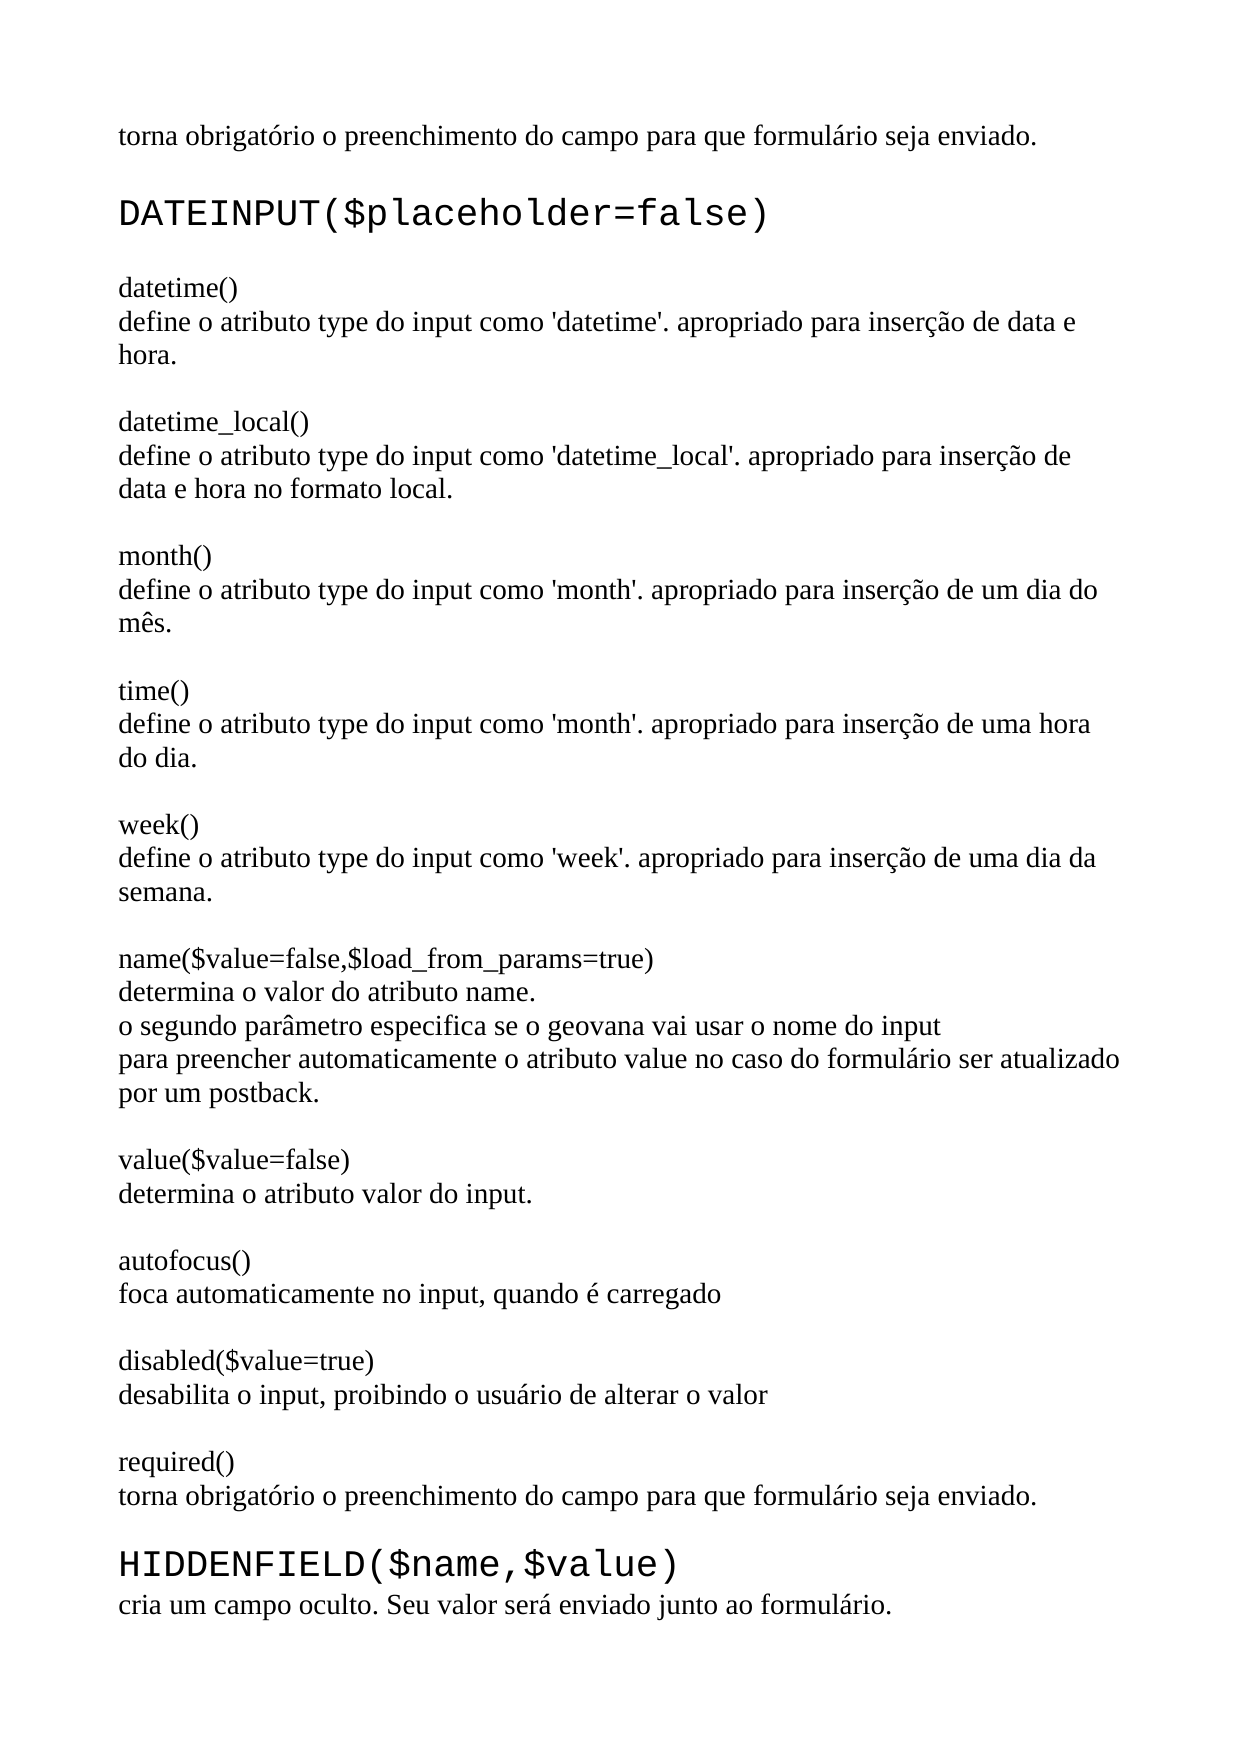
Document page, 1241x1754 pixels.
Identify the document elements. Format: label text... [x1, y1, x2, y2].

text define o atributo type do input como 'datetime_local'. apropriado para inserção de data e hora no formato local. [118, 438, 1122, 505]
text value($value=false) [118, 1142, 1122, 1176]
text define o atributo type do input como 'datetime'. apropriado para inserção de data e hora. [118, 304, 1122, 371]
text determina o valor do atributo name. [118, 974, 1122, 1008]
text torna obrigatório o preenchimento do campo para que formulário seja enviado. [118, 118, 1122, 152]
text torna obrigatório o preenchimento do campo para que formulário seja enviado. [118, 1478, 1122, 1511]
text define o atributo type do input como 'week'. apropriado para inserção de uma dia da semana. [118, 840, 1122, 907]
text disabled($value=true) [118, 1343, 1122, 1377]
text desabilita o input, proibindo o usuário de alterar o valor [118, 1377, 1122, 1411]
text define o atributo type do input como 'month'. apropriado para inserção de um dia do mês. [118, 572, 1122, 639]
text time() [118, 673, 1122, 706]
text determina o atributo valor do input. [118, 1176, 1122, 1209]
text o segundo parâmetro especifica se o geovana vai usar o nome do input [118, 1008, 1122, 1042]
text name($value=false,$load_from_params=true) [118, 941, 1122, 974]
text HIDDENFIELD($name,$value) [118, 1545, 1122, 1587]
text cria um campo oculto. Seu valor será enviado junto ao formulário. [118, 1587, 1122, 1621]
text required() [118, 1444, 1122, 1478]
text foca automaticamente no input, quando é carregado [118, 1276, 1122, 1310]
text week() [118, 807, 1122, 840]
text autofocus() [118, 1243, 1122, 1276]
text datetime() [118, 270, 1122, 304]
text define o atributo type do input como 'month'. apropriado para inserção de uma hora do dia. [118, 706, 1122, 773]
text DATEINPUT($placeholder=false) [118, 194, 1122, 237]
text para preencher automaticamente o atributo value no caso do formulário ser atualizado por um postback. [118, 1042, 1122, 1109]
text month() [118, 538, 1122, 572]
text datetime_local() [118, 404, 1122, 438]
